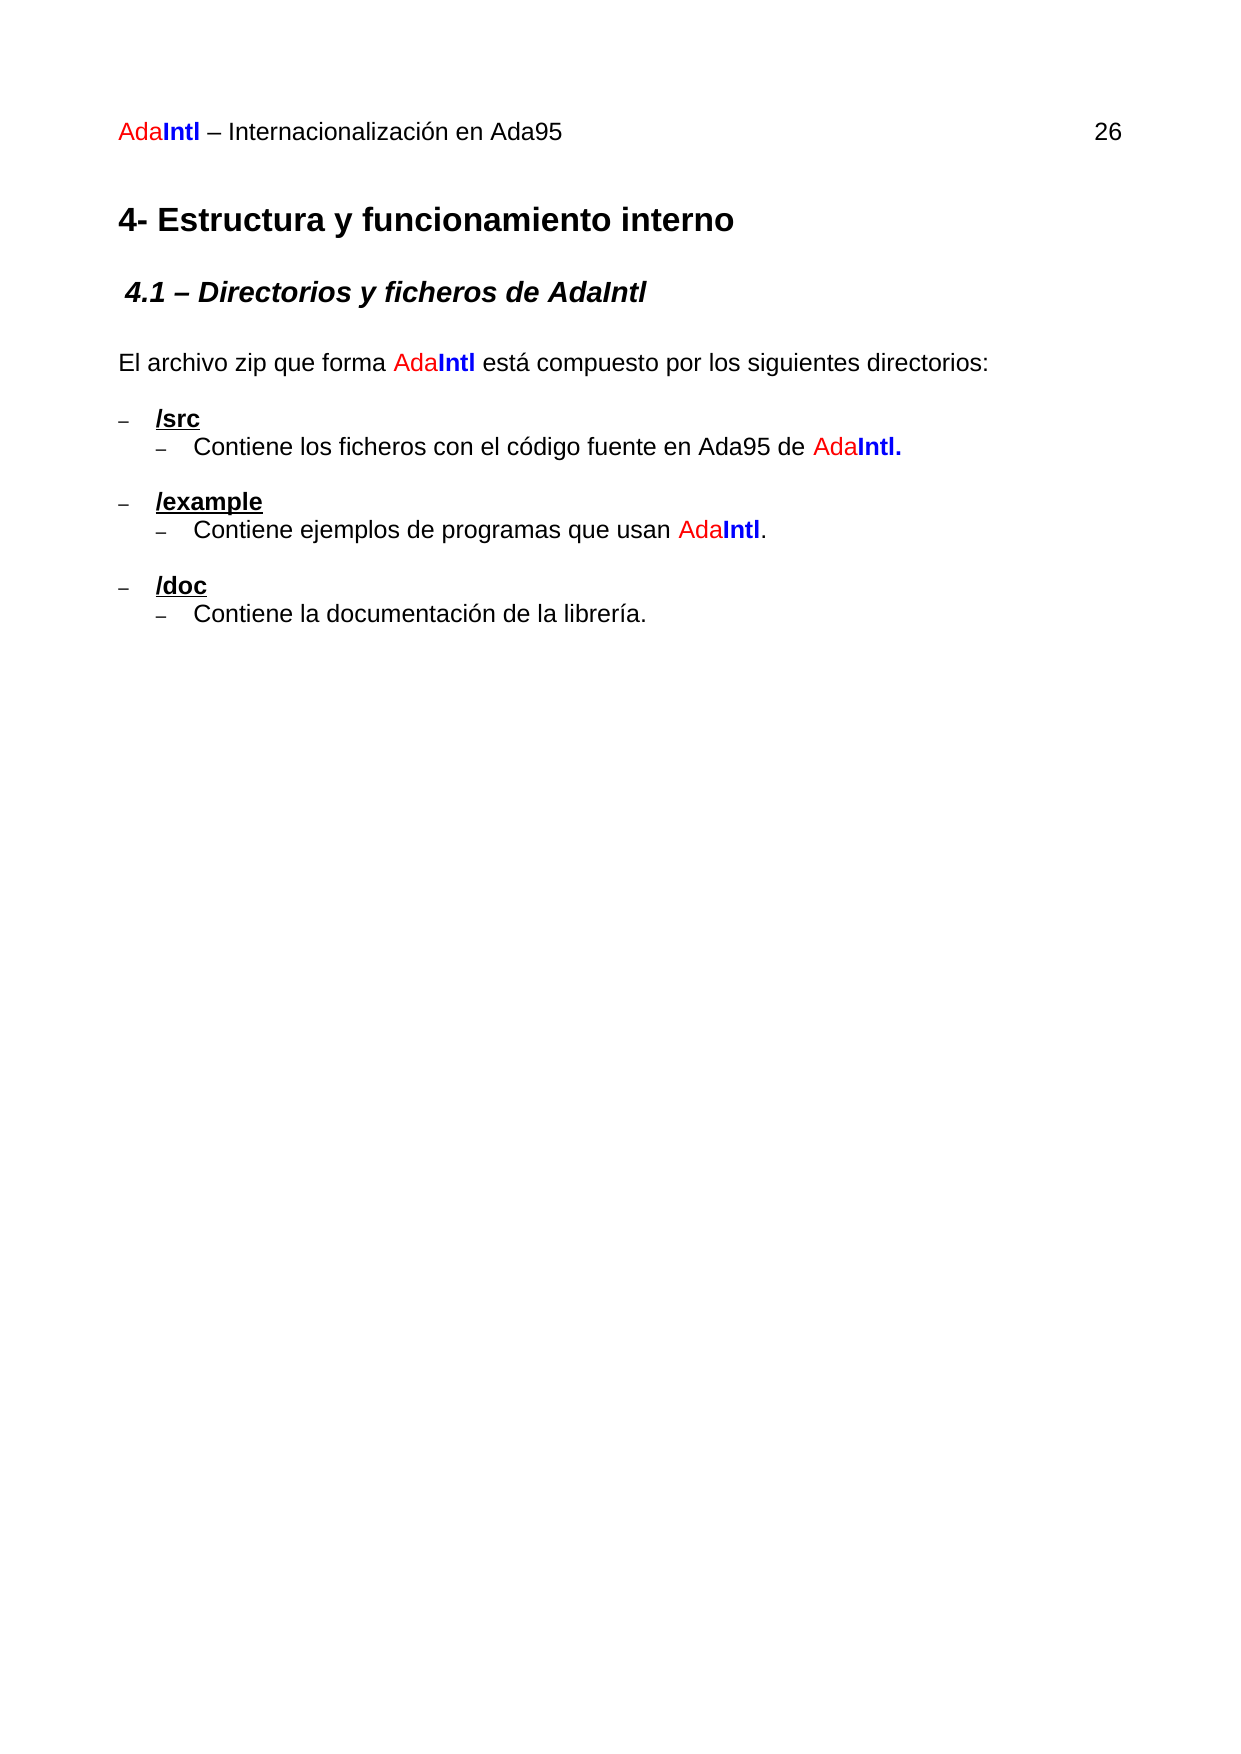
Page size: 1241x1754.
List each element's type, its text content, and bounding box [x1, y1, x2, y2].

subtitle – Directorios y ficheros de AdaIntl [125, 276, 1122, 308]
list /doc [118, 572, 1122, 600]
list /src [118, 404, 1122, 432]
list Contiene los ficheros con el código fuente en Ada95 de AdaIntl. [156, 432, 1122, 460]
text El archivo zip que forma AdaIntl está compuesto por los siguientes directorios: [118, 348, 1122, 376]
list Contiene la documentación de la librería. [156, 600, 1122, 628]
subtitle 4- Estructura y funcionamiento interno [118, 201, 1122, 238]
list /example [118, 488, 1122, 516]
list Contiene ejemplos de programas que usan AdaIntl. [156, 516, 1122, 544]
